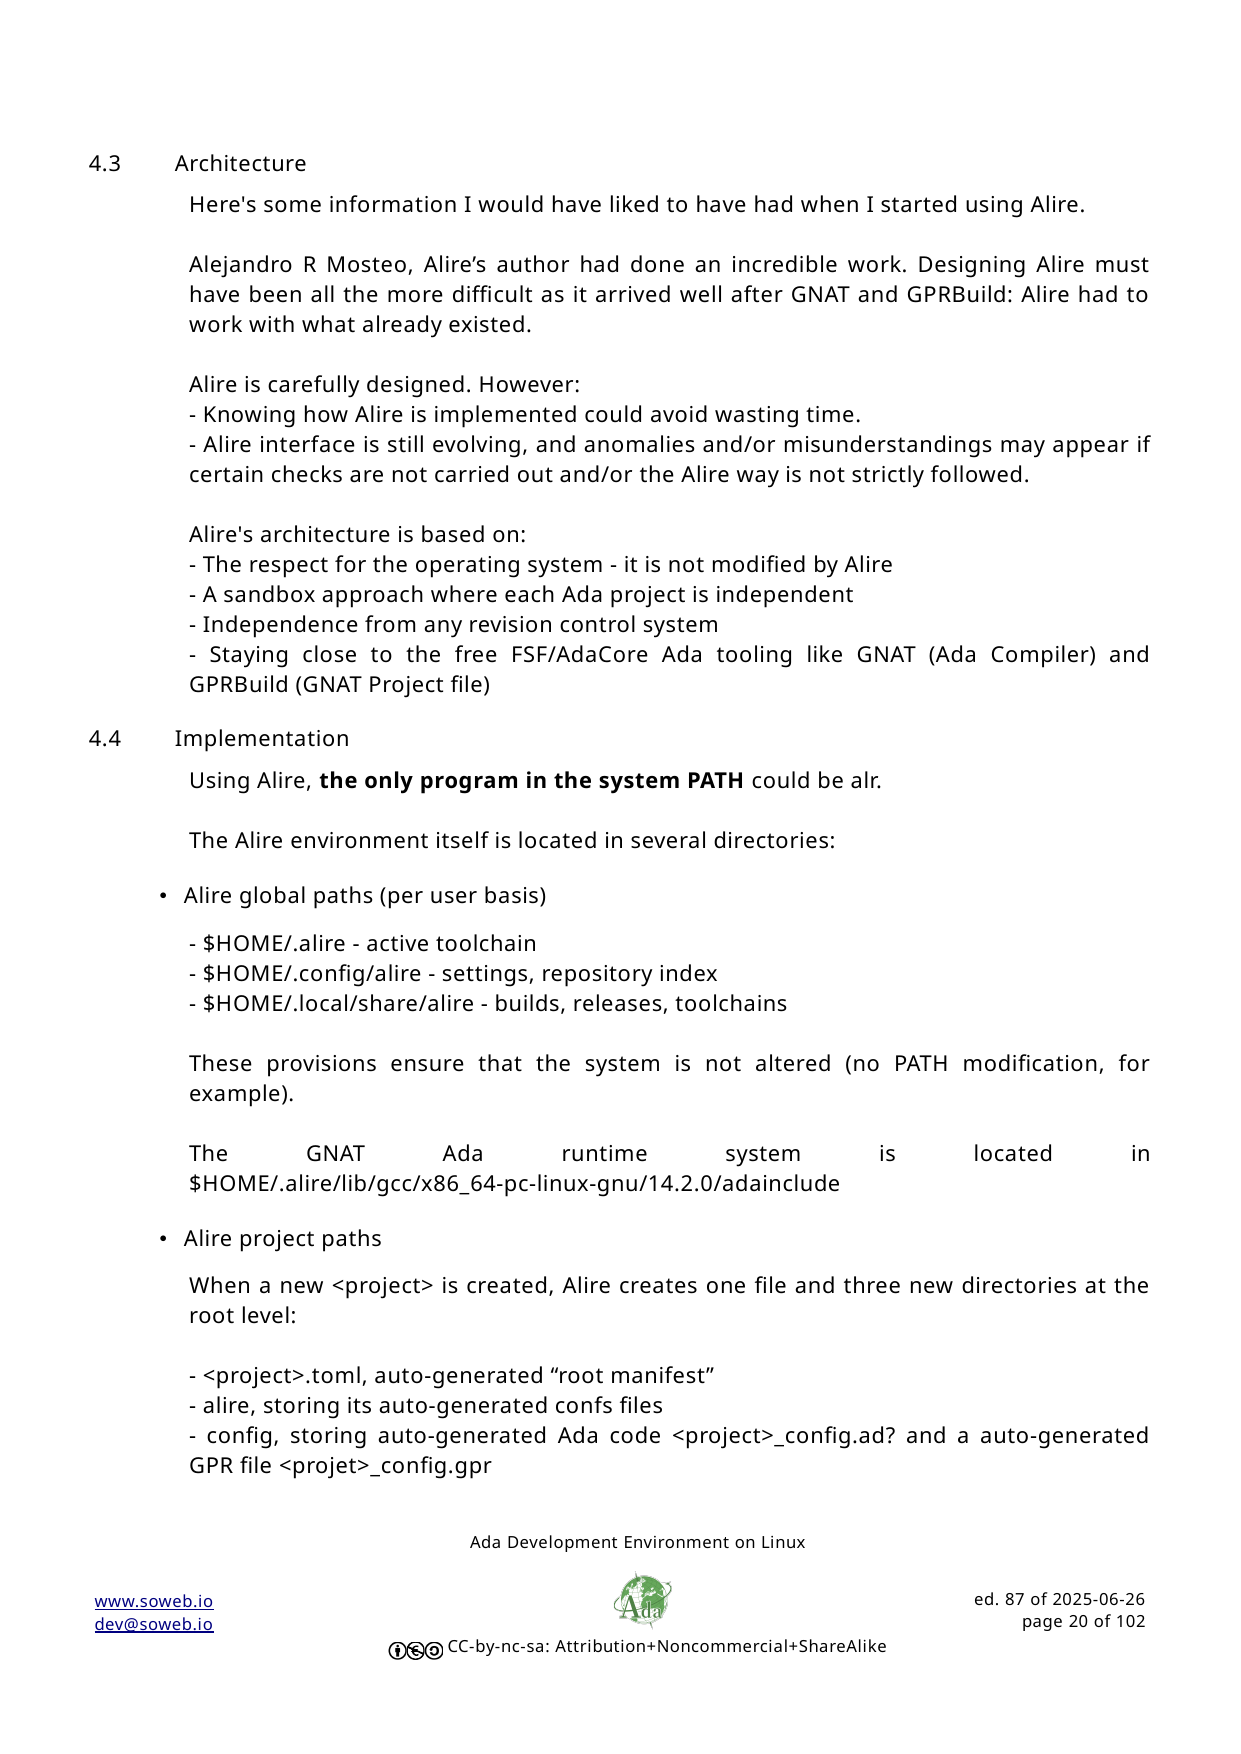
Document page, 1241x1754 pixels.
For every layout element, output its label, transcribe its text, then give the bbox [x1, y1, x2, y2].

text Alire is carefully designed. However: [189, 369, 1152, 399]
text - The respect for the operating system - it is not modified by Alire [189, 549, 1152, 579]
text - Independence from any revision control system [189, 609, 1152, 639]
text Here's some information I would have liked to have had when I started using Alire. [189, 189, 1152, 219]
text - config, storing auto-generated Ada code <project>_config.ad? and a auto-generated GPR file <projet>_config.gpr [189, 1420, 1152, 1480]
text Alejandro R Mosteo, Alire’s author had done an incredible work. Designing Alire must have been all the more difficult as it arrived well after GNAT and GPRBuild: Alire had to work with what already existed. [189, 249, 1152, 339]
text These provisions ensure that the system is not altered (no PATH modification, for example). [189, 1047, 1152, 1107]
text - Alire interface is still evolving, and anomalies and/or misunderstandings may appear if certain checks are not carried out and/or the Alire way is not strictly followed. [189, 429, 1152, 489]
subtitle Implementation [88, 723, 1152, 753]
text Alire's architecture is based on: [189, 519, 1152, 549]
subtitle Alire global paths (per user basis) [159, 878, 1152, 910]
text - $HOME/.config/alire - settings, repository index [189, 957, 1152, 987]
text The GNAT Ada runtime system is located in $HOME/.alire/lib/gcc/x86_64-pc-linux-gnu/14.2.0/adainclude [189, 1137, 1152, 1197]
text - A sandbox approach where each Ada project is independent [189, 579, 1152, 609]
text - alire, storing its auto-generated confs files [189, 1390, 1152, 1420]
subtitle Architecture [88, 148, 1152, 178]
subtitle Alire project paths [159, 1221, 1152, 1252]
text - $HOME/.alire - active toolchain [189, 927, 1152, 957]
text - Knowing how Alire is implemented could avoid wasting time. [189, 399, 1152, 429]
text The Alire environment itself is located in several directories: [189, 825, 1152, 855]
text Using Alire, the only program in the system PATH could be alr. [189, 765, 1152, 795]
picture [388, 1642, 443, 1660]
text When a new <project> is created, Alire creates one file and three new directories at the root level: [189, 1270, 1152, 1330]
picture [613, 1571, 672, 1630]
text - Staying close to the free FSF/AdaCore Ada tooling like GNAT (Ada Compiler) and GPRBuild (GNAT Project file) [189, 639, 1152, 699]
text - $HOME/.local/share/alire - builds, releases, toolchains [189, 987, 1152, 1017]
text - <project>.toml, auto-generated “root manifest” [189, 1360, 1152, 1390]
